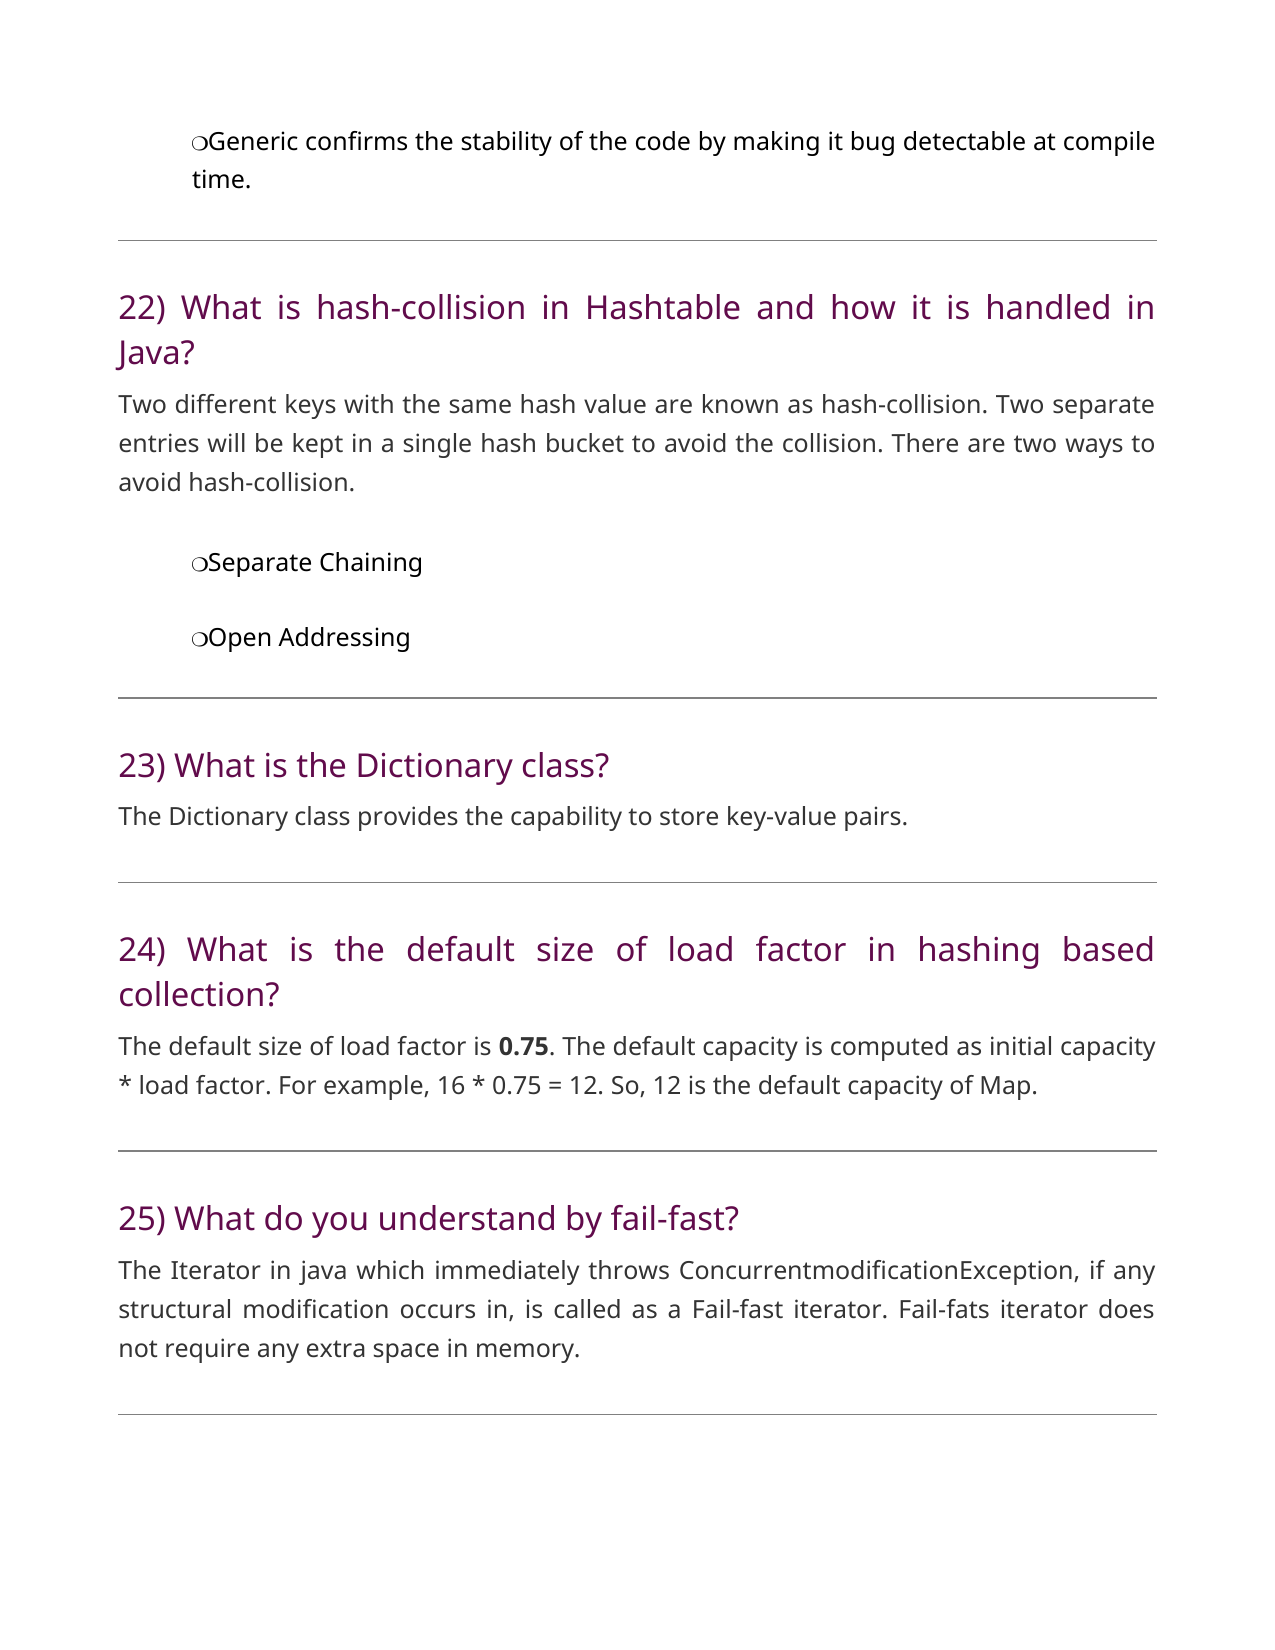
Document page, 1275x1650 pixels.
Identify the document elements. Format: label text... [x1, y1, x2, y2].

text The Dictionary class provides the capability to store key-value pairs. [118, 799, 1157, 833]
text The Iterator in java which immediately throws ConcurrentmodificationException, if any structural modification occurs in, is called as a Fail-fast iterator. Fail-fats iterator does not require any extra space in memory. [118, 1252, 1157, 1365]
subtitle 22) What is hash-collision in Hashtable and how it is handled in Java? [118, 284, 1157, 374]
subtitle 24) What is the default size of load factor in hashing based collection? [118, 927, 1157, 1016]
list Open Addressing [118, 614, 1157, 653]
subtitle 25) What do you understand by fail-fast? [118, 1195, 1157, 1240]
text Two different keys with the same hash value are known as hash-collision. Two separate entries will be kept in a single hash bucket to avoid the collision. There are two ways to avoid hash-collision. [118, 386, 1157, 499]
text The default size of load factor is 0.75. The default capacity is computed as initial capacity * load factor. For example, 16 * 0.75 = 12. So, 12 is the default capacity of Map. [118, 1028, 1157, 1102]
list Separate Chaining [118, 540, 1157, 579]
subtitle 23) What is the Dictionary class? [118, 742, 1157, 787]
list Generic confirms the stability of the code by making it bug detectable at compile time. [118, 118, 1157, 196]
